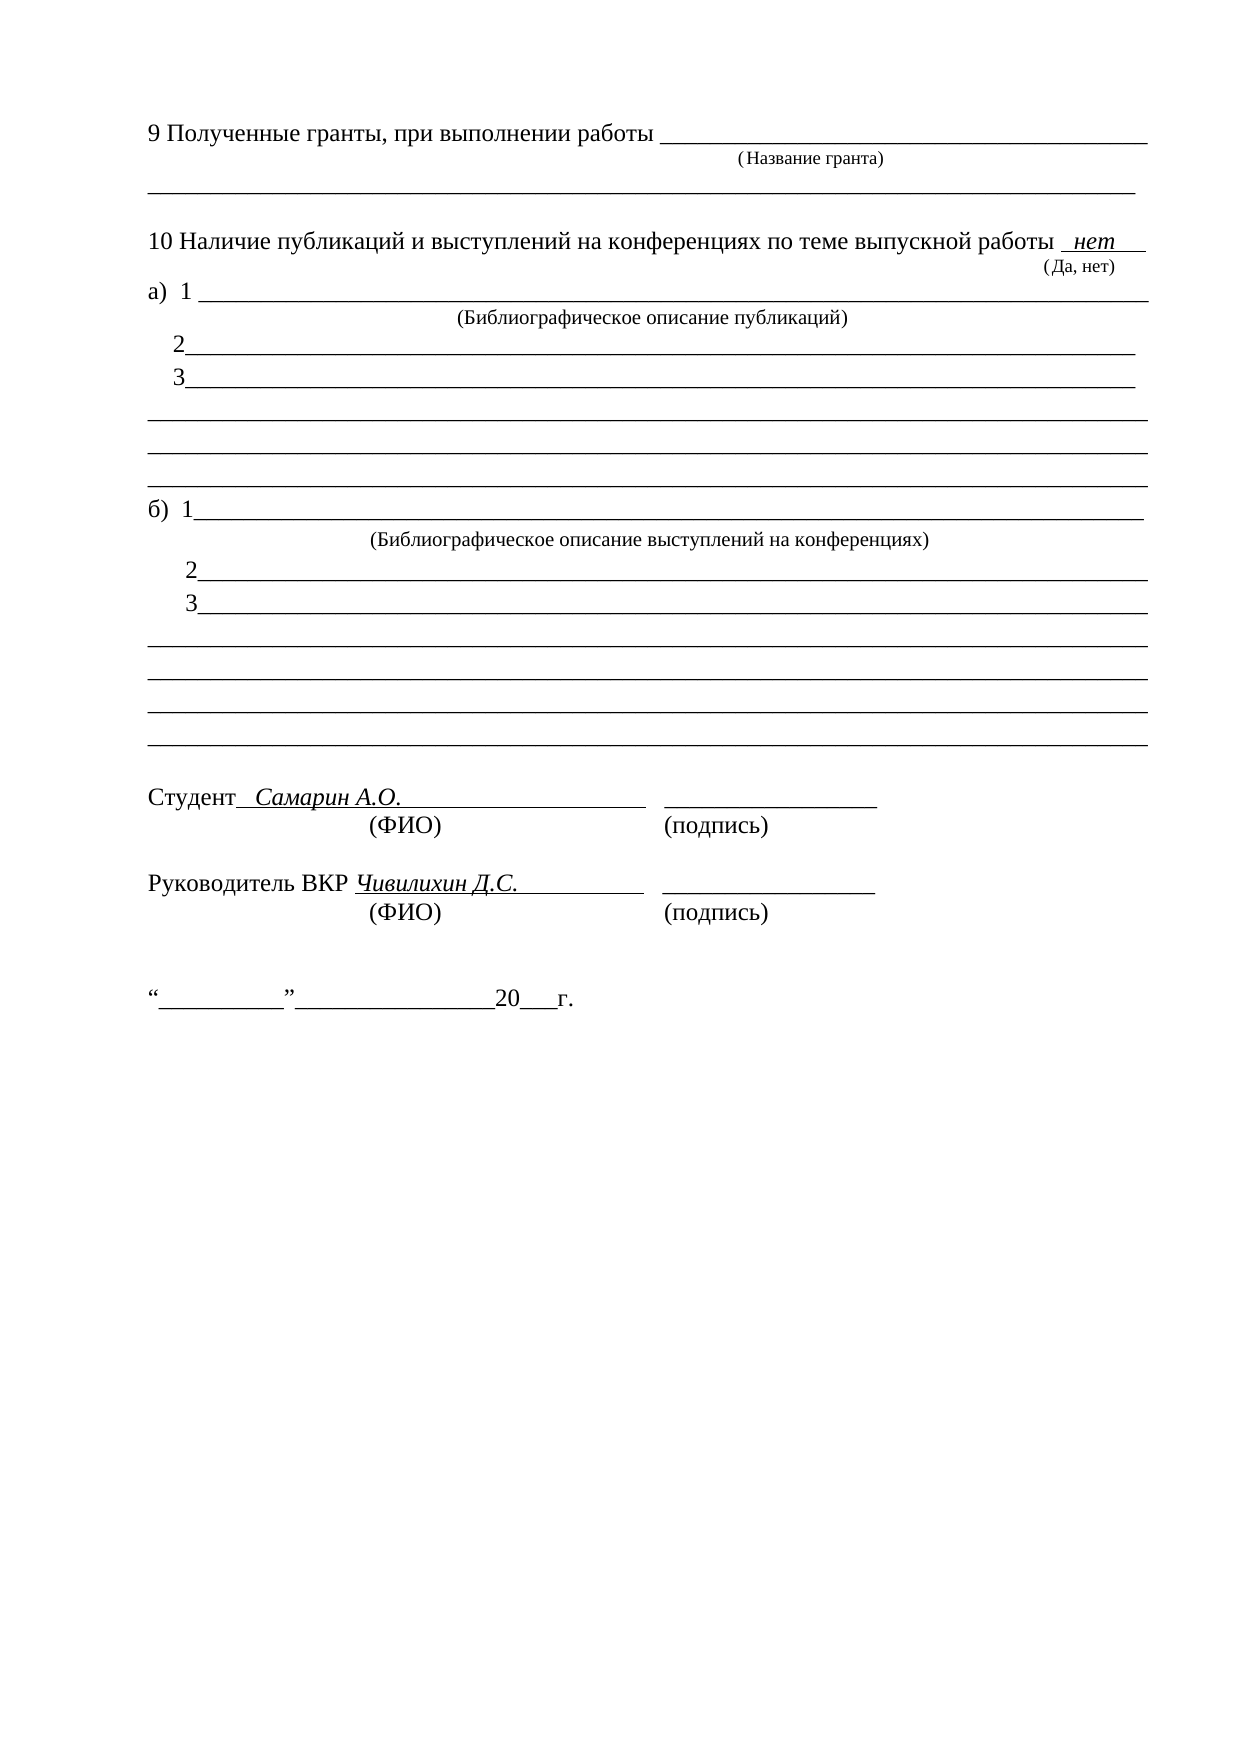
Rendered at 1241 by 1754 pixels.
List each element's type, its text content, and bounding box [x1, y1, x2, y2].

text б) 1____________________________________________________________________________ [148, 494, 1152, 523]
text “__________”________________20___г. [148, 983, 1152, 1012]
text ________________________________________________________________________________ [148, 461, 1152, 490]
text ________________________________________________________________________________ [148, 428, 1152, 457]
text (Да, нет) [148, 255, 1152, 276]
text (Библиографическое описание выступлений на конференциях) [148, 527, 1152, 551]
text ________________________________________________________________________________ [148, 720, 1152, 749]
text ________________________________________________________________________________ [148, 395, 1152, 424]
text (Библиографическое описание публикаций) [148, 305, 1152, 329]
text 9 Полученные гранты, при выполнении работы _______________________________________ [148, 118, 1152, 147]
text а) 1 ____________________________________________________________________________ [148, 276, 1152, 305]
text 3____________________________________________________________________________ [148, 588, 1152, 617]
text ________________________________________________________________________________ [148, 621, 1152, 649]
text _______________________________________________________________________________ [148, 168, 1152, 197]
text 2____________________________________________________________________________ [148, 329, 1152, 358]
text 3____________________________________________________________________________ [148, 362, 1152, 391]
text (ФИО) (подпись) [148, 810, 1152, 839]
text Студент Самарин А.О. _________________ [148, 782, 1152, 810]
text (ФИО) (подпись) [148, 897, 1152, 925]
text ________________________________________________________________________________ [148, 654, 1152, 683]
text ________________________________________________________________________________ [148, 687, 1152, 716]
text 2____________________________________________________________________________ [148, 555, 1152, 583]
text 10 Наличие публикаций и выступлений на конференциях по теме выпускной работы нет [148, 226, 1152, 255]
text (Название гранта) [148, 147, 1152, 168]
text Руководитель ВКР Чивилихин Д.С. _________________ [148, 868, 1152, 897]
